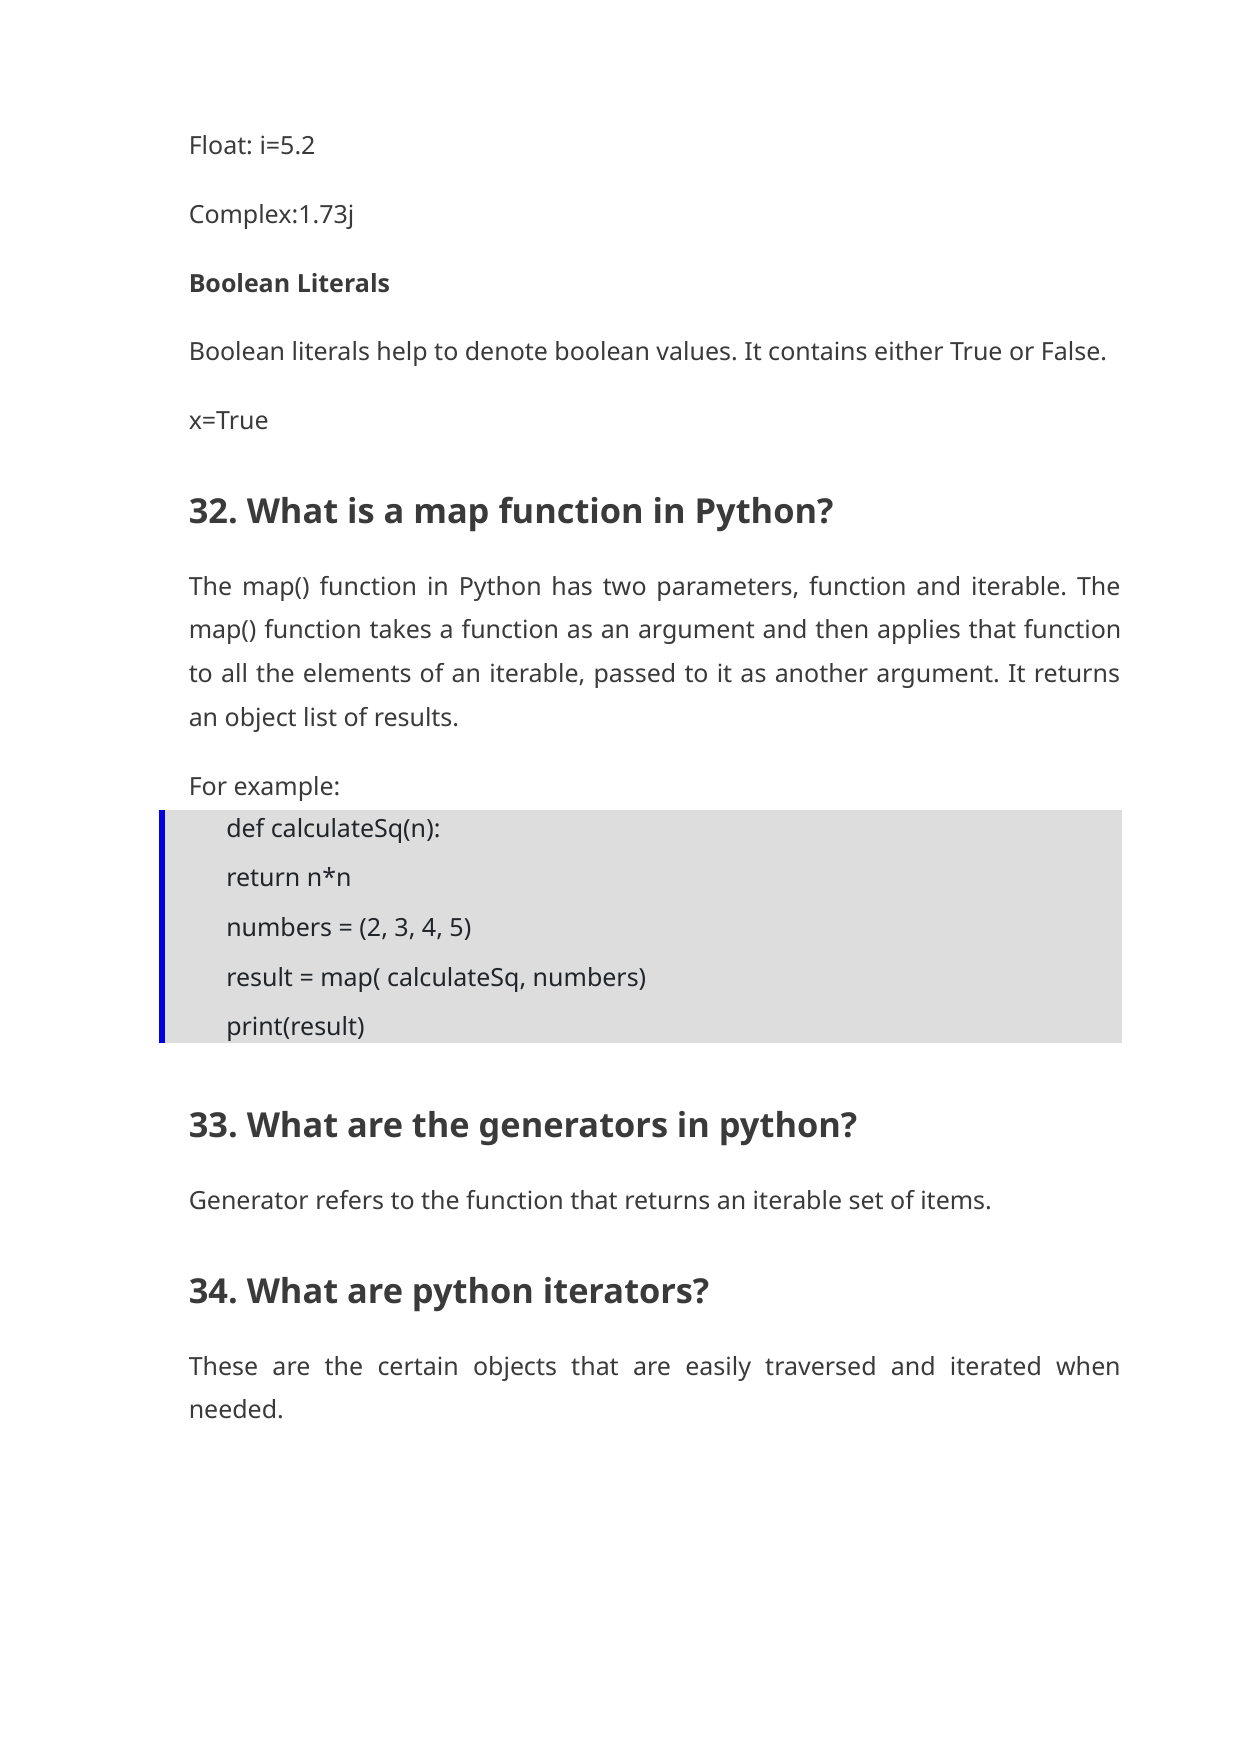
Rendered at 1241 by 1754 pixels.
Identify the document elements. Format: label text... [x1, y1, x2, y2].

subtitle 32. What is a map function in Python? [118, 484, 1122, 534]
list x=True [159, 393, 1122, 437]
list These are the certain objects that are easily traversed and iterated when needed. [159, 1338, 1122, 1426]
list def calculateSq(n): [165, 810, 1122, 844]
list Generator refers to the function that returns an iterable set of items. [159, 1173, 1122, 1217]
list result = map( calculateSq, numbers) [165, 959, 1122, 993]
list print(result) [165, 1009, 1122, 1043]
list Boolean Literals [159, 256, 1122, 299]
list The map() function in Python has two parameters, function and iterable. The map() function takes a function as an argument and then applies that function to all the elements of an iterable, passed to it as another argument. It returns an object list of results. [159, 559, 1122, 734]
list For example: [159, 759, 1122, 802]
list Float: i=5.2 [159, 118, 1122, 162]
list Boolean literals help to denote boolean values. It contains either True or False. [159, 324, 1122, 368]
list return n*n [165, 860, 1122, 894]
subtitle 33. What are the generators in python? [118, 1098, 1122, 1148]
list Complex:1.73j [159, 187, 1122, 231]
list numbers = (2, 3, 4, 5) [165, 910, 1122, 944]
subtitle 34. What are python iterators? [118, 1263, 1122, 1313]
